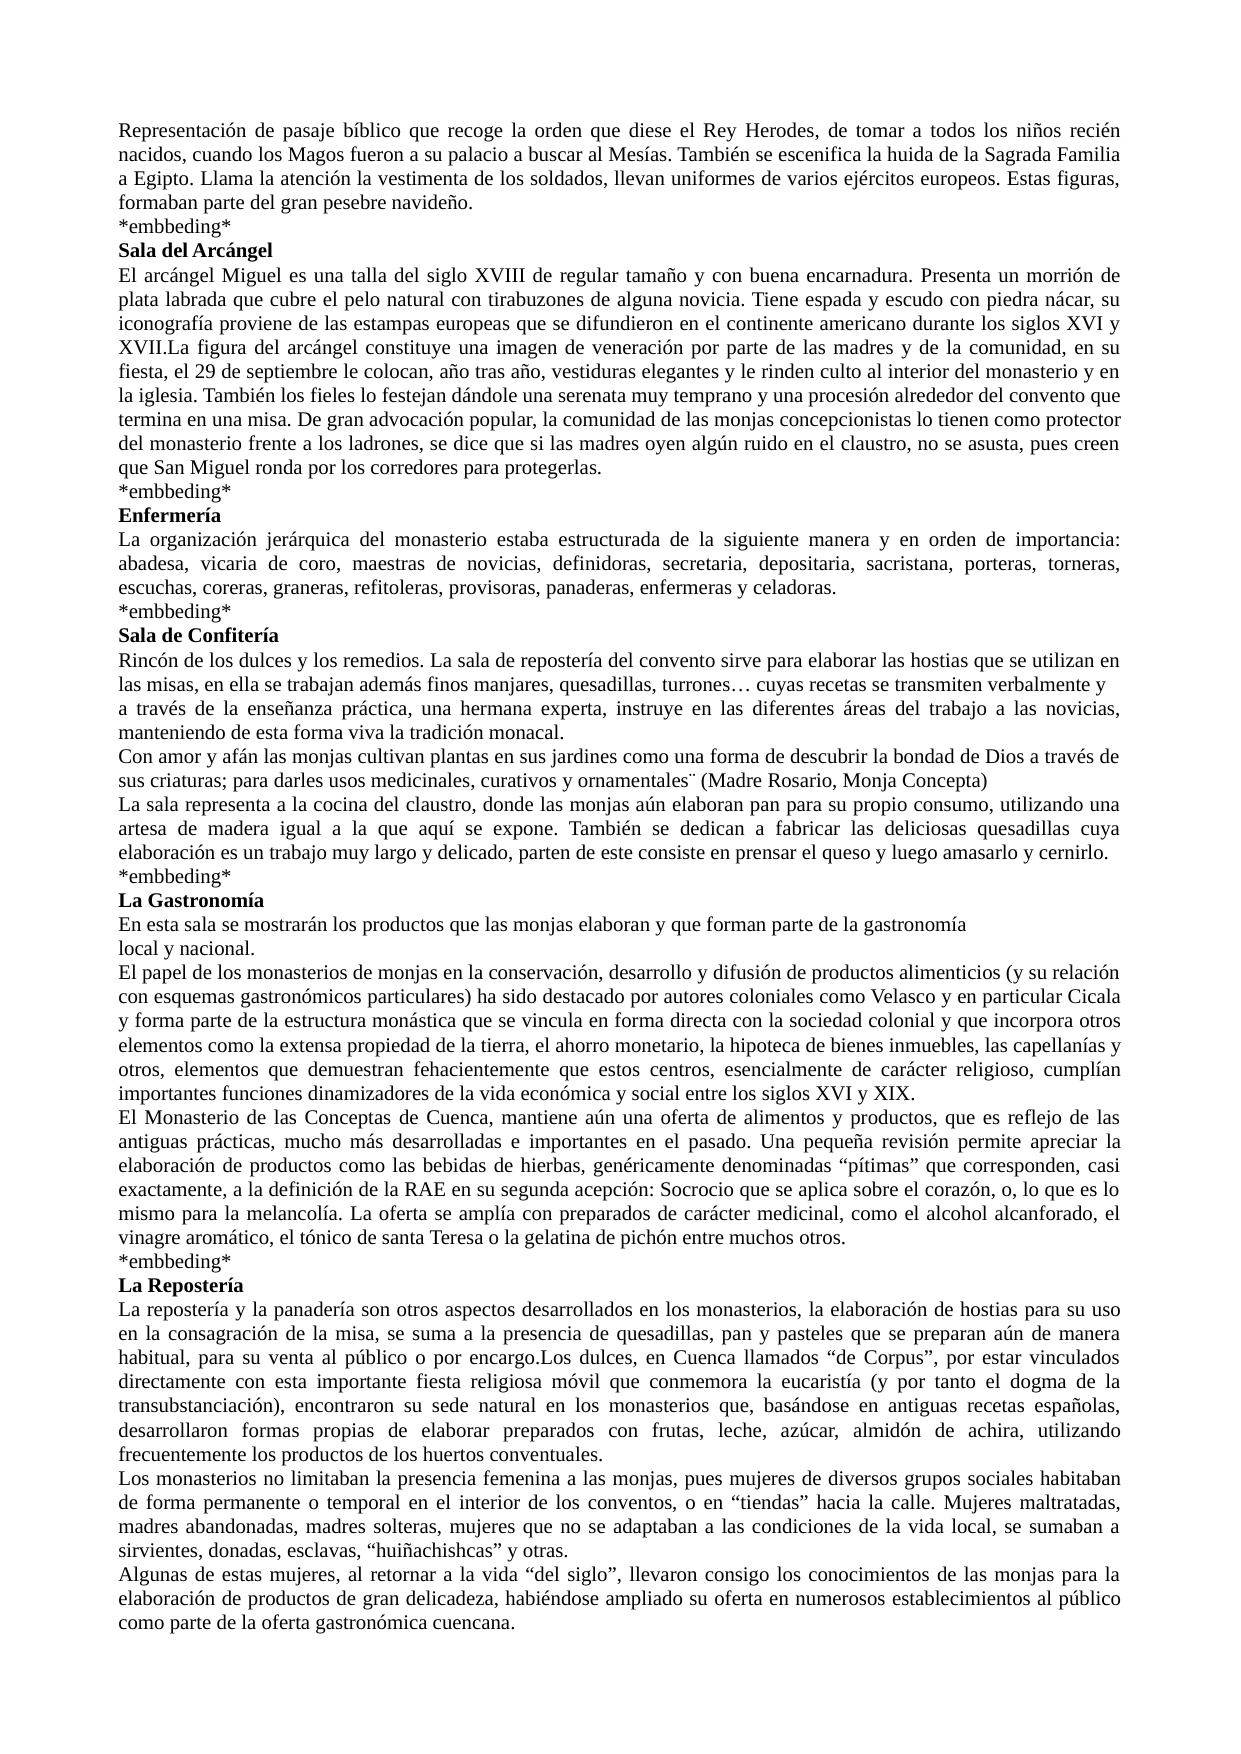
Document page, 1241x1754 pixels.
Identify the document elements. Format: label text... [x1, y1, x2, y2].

text *embbeding* [118, 599, 1122, 623]
text En esta sala se mostrarán los productos que las monjas elaboran y que forman parte de la gastronomía [118, 912, 1122, 936]
text *embbeding* [118, 864, 1122, 888]
text Representación de pasaje bíblico que recoge la orden que diese el Rey Herodes, de tomar a todos los niños recién nacidos, cuando los Magos fueron a su palacio a buscar al Mesías. También se escenifica la huida de la Sagrada Familia a Egipto. Llama la atención la vestimenta de los soldados, llevan uniformes de varios ejércitos europeos. Estas figuras, formaban parte del gran pesebre navideño. [118, 118, 1122, 214]
text *embbeding* [118, 479, 1122, 503]
text La sala representa a la cocina del claustro, donde las monjas aún elaboran pan para su propio consumo, utilizando una artesa de madera igual a la que aquí se expone. También se dedican a fabricar las deliciosas quesadillas cuya elaboración es un trabajo muy largo y delicado, parten de este consiste en prensar el queso y luego amasarlo y cernirlo. [118, 792, 1122, 864]
text Sala de Confitería [118, 623, 1122, 647]
text El arcángel Miguel es una talla del siglo XVIII de regular tamaño y con buena encarnadura. Presenta un morrión de plata labrada que cubre el pelo natural con tirabuzones de alguna novicia. Tiene espada y escudo con piedra nácar, su iconografía proviene de las estampas europeas que se difundieron en el continente americano durante los siglos XVI y XVII.La figura del arcángel constituye una imagen de veneración por parte de las madres y de la comunidad, en su fiesta, el 29 de septiembre le colocan, año tras año, vestiduras elegantes y le rinden culto al interior del monasterio y en la iglesia. También los fieles lo festejan dándole una serenata muy temprano y una procesión alrededor del convento que termina en una misa. De gran advocación popular, la comunidad de las monjas concepcionistas lo tienen como protector del monasterio frente a los ladrones, se dice que si las madres oyen algún ruido en el claustro, no se asusta, pues creen que San Miguel ronda por los corredores para protegerlas. [118, 262, 1122, 479]
text La repostería y la panadería son otros aspectos desarrollados en los monasterios, la elaboración de hostias para su uso en la consagración de la misa, se suma a la presencia de quesadillas, pan y pasteles que se preparan aún de manera habitual, para su venta al público o por encargo.Los dulces, en Cuenca llamados “de Corpus”, por estar vinculados directamente con esta importante fiesta religiosa móvil que conmemora la eucaristía (y por tanto el dogma de la transubstanciación), encontraron su sede natural en los monasterios que, basándose en antiguas recetas españolas, desarrollaron formas propias de elaborar preparados con frutas, leche, azúcar, almidón de achira, utilizando frecuentemente los productos de los huertos conventuales. [118, 1297, 1122, 1466]
text *embbeding* [118, 1249, 1122, 1273]
text a través de la enseñanza práctica, una hermana experta, instruye en las diferentes áreas del trabajo a las novicias, manteniendo de esta forma viva la tradición monacal. [118, 696, 1122, 744]
text El Monasterio de las Conceptas de Cuenca, mantiene aún una oferta de alimentos y productos, que es reflejo de las antiguas prácticas, mucho más desarrolladas e importantes en el pasado. Una pequeña revisión permite apreciar la elaboración de productos como las bebidas de hierbas, genéricamente denominadas “pítimas” que corresponden, casi exactamente, a la definición de la RAE en su segunda acepción: Socrocio que se aplica sobre el corazón, o, lo que es lo mismo para la melancolía. La oferta se amplía con preparados de carácter medicinal, como el alcohol alcanforado, el vinagre aromático, el tónico de santa Teresa o la gelatina de pichón entre muchos otros. [118, 1105, 1122, 1249]
text Con amor y afán las monjas cultivan plantas en sus jardines como una forma de descubrir la bondad de Dios a través de sus criaturas; para darles usos medicinales, curativos y ornamentales¨ (Madre Rosario, Monja Concepta) [118, 744, 1122, 792]
text Rincón de los dulces y los remedios. La sala de repostería del convento sirve para elaborar las hostias que se utilizan en las misas, en ella se trabajan además finos manjares, quesadillas, turrones… cuyas recetas se transmiten verbalmente y [118, 647, 1122, 696]
text Sala del Arcángel [118, 238, 1122, 262]
text Enfermería [118, 503, 1122, 527]
text local y nacional. [118, 936, 1122, 960]
text Los monasterios no limitaban la presencia femenina a las monjas, pues mujeres de diversos grupos sociales habitaban de forma permanente o temporal en el interior de los conventos, o en “tiendas” hacia la calle. Mujeres maltratadas, madres abandonadas, madres solteras, mujeres que no se adaptaban a las condiciones de la vida local, se sumaban a sirvientes, donadas, esclavas, “huiñachishcas” y otras. [118, 1466, 1122, 1562]
text La organización jerárquica del monasterio estaba estructurada de la siguiente manera y en orden de importancia: abadesa, vicaria de coro, maestras de novicias, definidoras, secretaria, depositaria, sacristana, porteras, torneras, escuchas, coreras, graneras, refitoleras, provisoras, panaderas, enfermeras y celadoras. [118, 527, 1122, 599]
text La Repostería [118, 1273, 1122, 1297]
text Algunas de estas mujeres, al retornar a la vida “del siglo”, llevaron consigo los conocimientos de las monjas para la elaboración de productos de gran delicadeza, habiéndose ampliado su oferta en numerosos establecimientos al público como parte de la oferta gastronómica cuencana. [118, 1562, 1122, 1634]
text La Gastronomía [118, 888, 1122, 912]
text El papel de los monasterios de monjas en la conservación, desarrollo y difusión de productos alimenticios (y su relación con esquemas gastronómicos particulares) ha sido destacado por autores coloniales como Velasco y en particular Cicala y forma parte de la estructura monástica que se vincula en forma directa con la sociedad colonial y que incorpora otros elementos como la extensa propiedad de la tierra, el ahorro monetario, la hipoteca de bienes inmuebles, las capellanías y otros, elementos que demuestran fehacientemente que estos centros, esencialmente de carácter religioso, cumplían importantes funciones dinamizadores de la vida económica y social entre los siglos XVI y XIX. [118, 960, 1122, 1105]
text *embbeding* [118, 214, 1122, 238]
